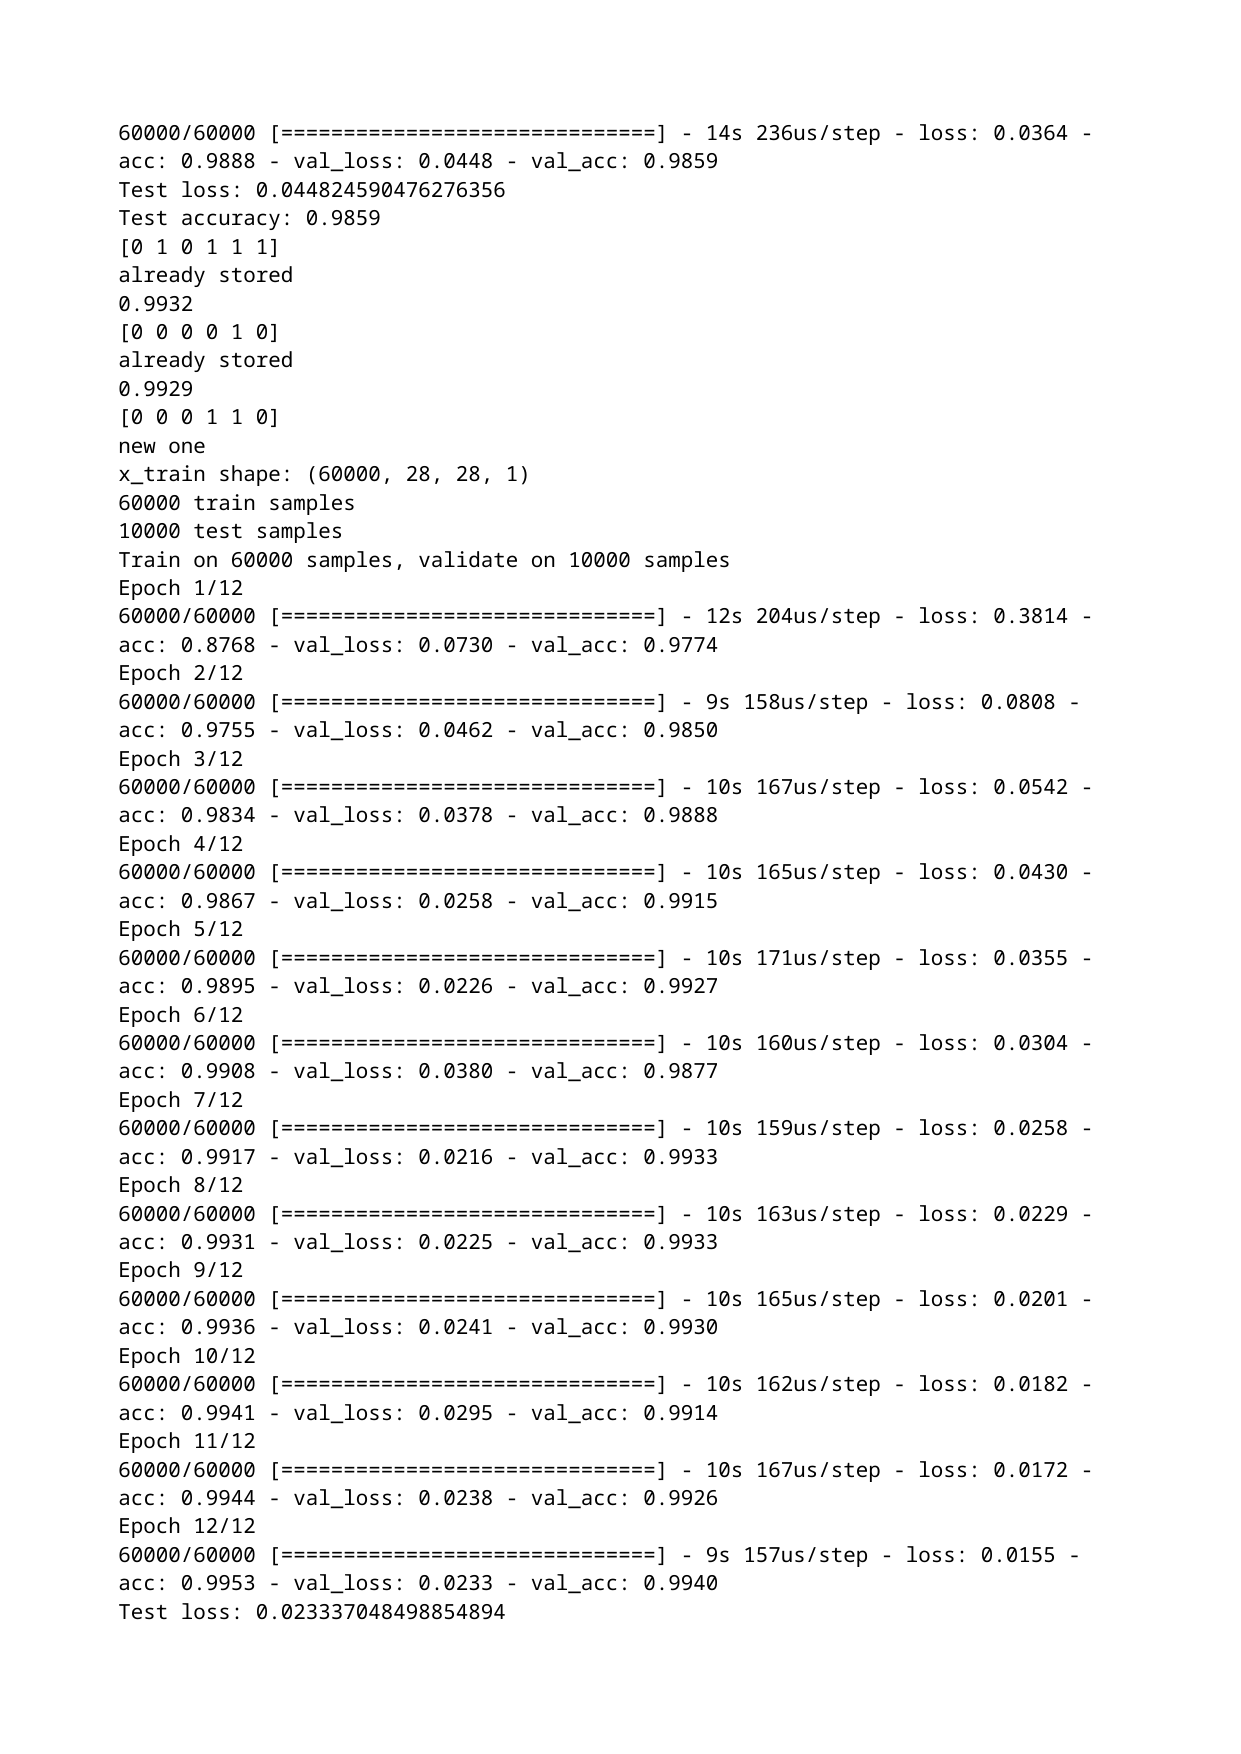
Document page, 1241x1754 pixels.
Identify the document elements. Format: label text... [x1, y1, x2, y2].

text Epoch 10/12 [118, 1341, 1122, 1369]
text 60000/60000 [==============================] - 12s 204us/step - loss: 0.3814 - acc: 0.8768 - val_loss: 0.0730 - val_acc: 0.9774 [118, 602, 1122, 658]
text [0 1 0 1 1 1] [118, 232, 1122, 260]
text Epoch 4/12 [118, 829, 1122, 857]
text 60000/60000 [==============================] - 10s 171us/step - loss: 0.0355 - acc: 0.9895 - val_loss: 0.0226 - val_acc: 0.9927 [118, 943, 1122, 1000]
text 60000/60000 [==============================] - 9s 158us/step - loss: 0.0808 - acc: 0.9755 - val_loss: 0.0462 - val_acc: 0.9850 [118, 687, 1122, 744]
text [0 0 0 0 1 0] [118, 317, 1122, 346]
text 60000/60000 [==============================] - 10s 162us/step - loss: 0.0182 - acc: 0.9941 - val_loss: 0.0295 - val_acc: 0.9914 [118, 1369, 1122, 1426]
text already stored [118, 346, 1122, 374]
text Test loss: 0.023337048498854894 [118, 1597, 1122, 1625]
text 60000/60000 [==============================] - 14s 236us/step - loss: 0.0364 - acc: 0.9888 - val_loss: 0.0448 - val_acc: 0.9859 [118, 118, 1122, 175]
text x_train shape: (60000, 28, 28, 1) [118, 459, 1122, 488]
text 0.9929 [118, 374, 1122, 402]
text [0 0 0 1 1 0] [118, 402, 1122, 431]
text Epoch 9/12 [118, 1256, 1122, 1284]
text 60000/60000 [==============================] - 10s 167us/step - loss: 0.0172 - acc: 0.9944 - val_loss: 0.0238 - val_acc: 0.9926 [118, 1455, 1122, 1512]
text new one [118, 431, 1122, 459]
text 10000 test samples [118, 516, 1122, 545]
text Epoch 2/12 [118, 658, 1122, 687]
text Epoch 5/12 [118, 914, 1122, 943]
text 60000/60000 [==============================] - 10s 165us/step - loss: 0.0430 - acc: 0.9867 - val_loss: 0.0258 - val_acc: 0.9915 [118, 857, 1122, 914]
text 0.9932 [118, 289, 1122, 317]
text Epoch 1/12 [118, 573, 1122, 602]
text 60000/60000 [==============================] - 10s 167us/step - loss: 0.0542 - acc: 0.9834 - val_loss: 0.0378 - val_acc: 0.9888 [118, 772, 1122, 829]
text Epoch 3/12 [118, 744, 1122, 772]
text 60000/60000 [==============================] - 10s 163us/step - loss: 0.0229 - acc: 0.9931 - val_loss: 0.0225 - val_acc: 0.9933 [118, 1199, 1122, 1256]
text Test accuracy: 0.9859 [118, 203, 1122, 232]
text 60000/60000 [==============================] - 10s 160us/step - loss: 0.0304 - acc: 0.9908 - val_loss: 0.0380 - val_acc: 0.9877 [118, 1028, 1122, 1085]
text 60000 train samples [118, 488, 1122, 516]
text Epoch 12/12 [118, 1512, 1122, 1540]
text Epoch 7/12 [118, 1085, 1122, 1113]
text Epoch 8/12 [118, 1170, 1122, 1199]
text Epoch 11/12 [118, 1426, 1122, 1455]
text Test loss: 0.044824590476276356 [118, 175, 1122, 203]
text already stored [118, 260, 1122, 289]
text 60000/60000 [==============================] - 10s 159us/step - loss: 0.0258 - acc: 0.9917 - val_loss: 0.0216 - val_acc: 0.9933 [118, 1113, 1122, 1170]
text Epoch 6/12 [118, 1000, 1122, 1028]
text Train on 60000 samples, validate on 10000 samples [118, 545, 1122, 573]
text 60000/60000 [==============================] - 10s 165us/step - loss: 0.0201 - acc: 0.9936 - val_loss: 0.0241 - val_acc: 0.9930 [118, 1284, 1122, 1341]
text 60000/60000 [==============================] - 9s 157us/step - loss: 0.0155 - acc: 0.9953 - val_loss: 0.0233 - val_acc: 0.9940 [118, 1540, 1122, 1597]
